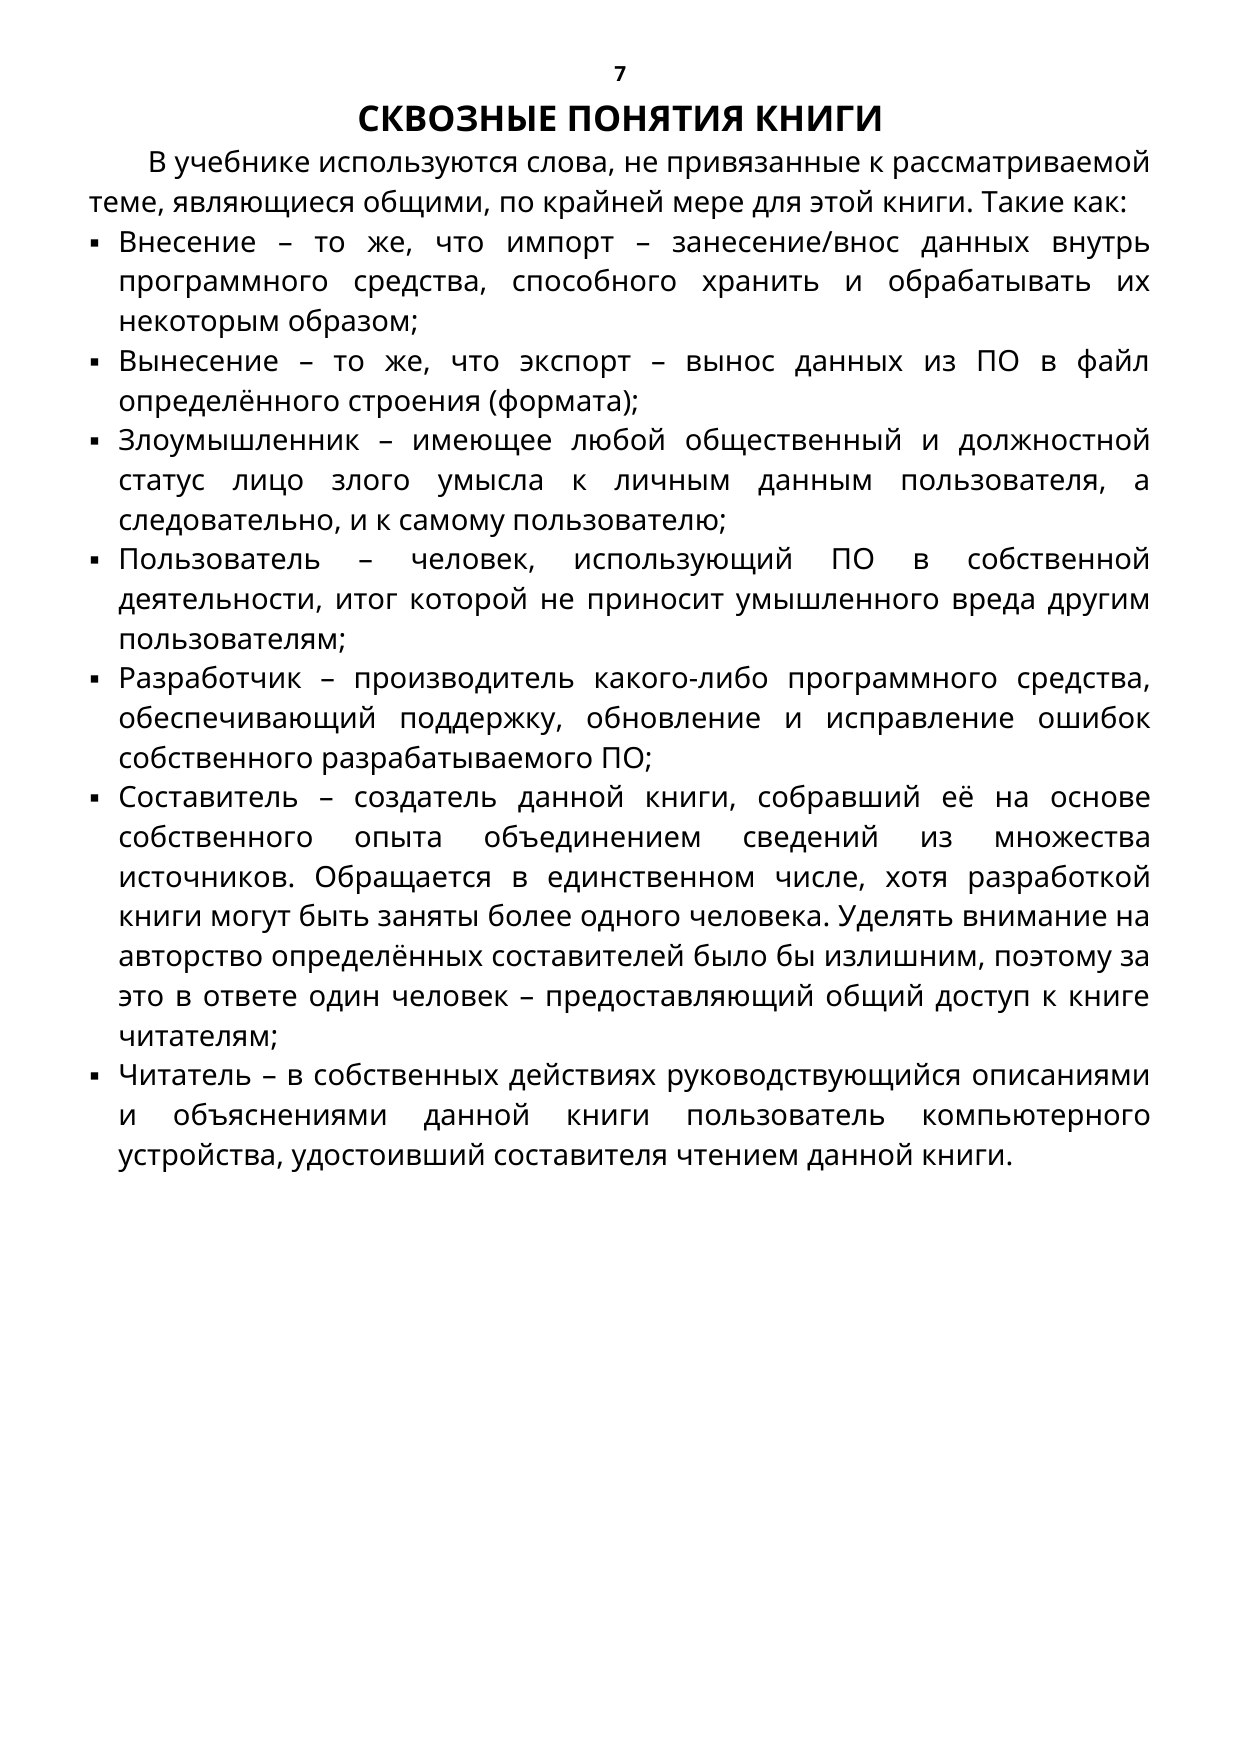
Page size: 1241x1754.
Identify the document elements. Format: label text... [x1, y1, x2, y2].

subtitle СКВОЗНЫЕ ПОНЯТИЯ КНИГИ [89, 93, 1152, 142]
list Злоумышленник – имеющее любой общественный и должностной статус лицо злого умысла к личным данным пользователя, а следовательно, и к самому пользователю; [89, 419, 1152, 538]
text В учебнике используются слова, не привязанные к рассматриваемой теме, являющиеся общими, по крайней мере для этой книги. Такие как: [89, 142, 1152, 221]
list Составитель – создатель данной книги, собравший её на основе собственного опыта объединением сведений из множества источников. Обращается в единственном числе, хотя разработкой книги могут быть заняты более одного человека. Уделять внимание на авторство определённых составителей было бы излишним, поэтому за это в ответе один человек – предоставляющий общий доступ к книге читателям; [89, 777, 1152, 1054]
list Разработчик – производитель какого-либо программного средства, обеспечивающий поддержку, обновление и исправление ошибок собственного разрабатываемого ПО; [89, 658, 1152, 777]
list Вынесение – то же, что экспорт – вынос данных из ПО в файл определённого строения (формата); [89, 340, 1152, 419]
list Пользователь – человек, использующий ПО в собственной деятельности, итог которой не приносит умышленного вреда другим пользователям; [89, 538, 1152, 658]
list Внесение – то же, что импорт – занесение/внос данных внутрь программного средства, способного хранить и обрабатывать их некоторым образом; [89, 221, 1152, 340]
list Читатель – в собственных действиях руководствующийся описаниями и объяснениями данной книги пользователь компьютерного устройства, удостоивший составителя чтением данной книги. [89, 1054, 1152, 1173]
